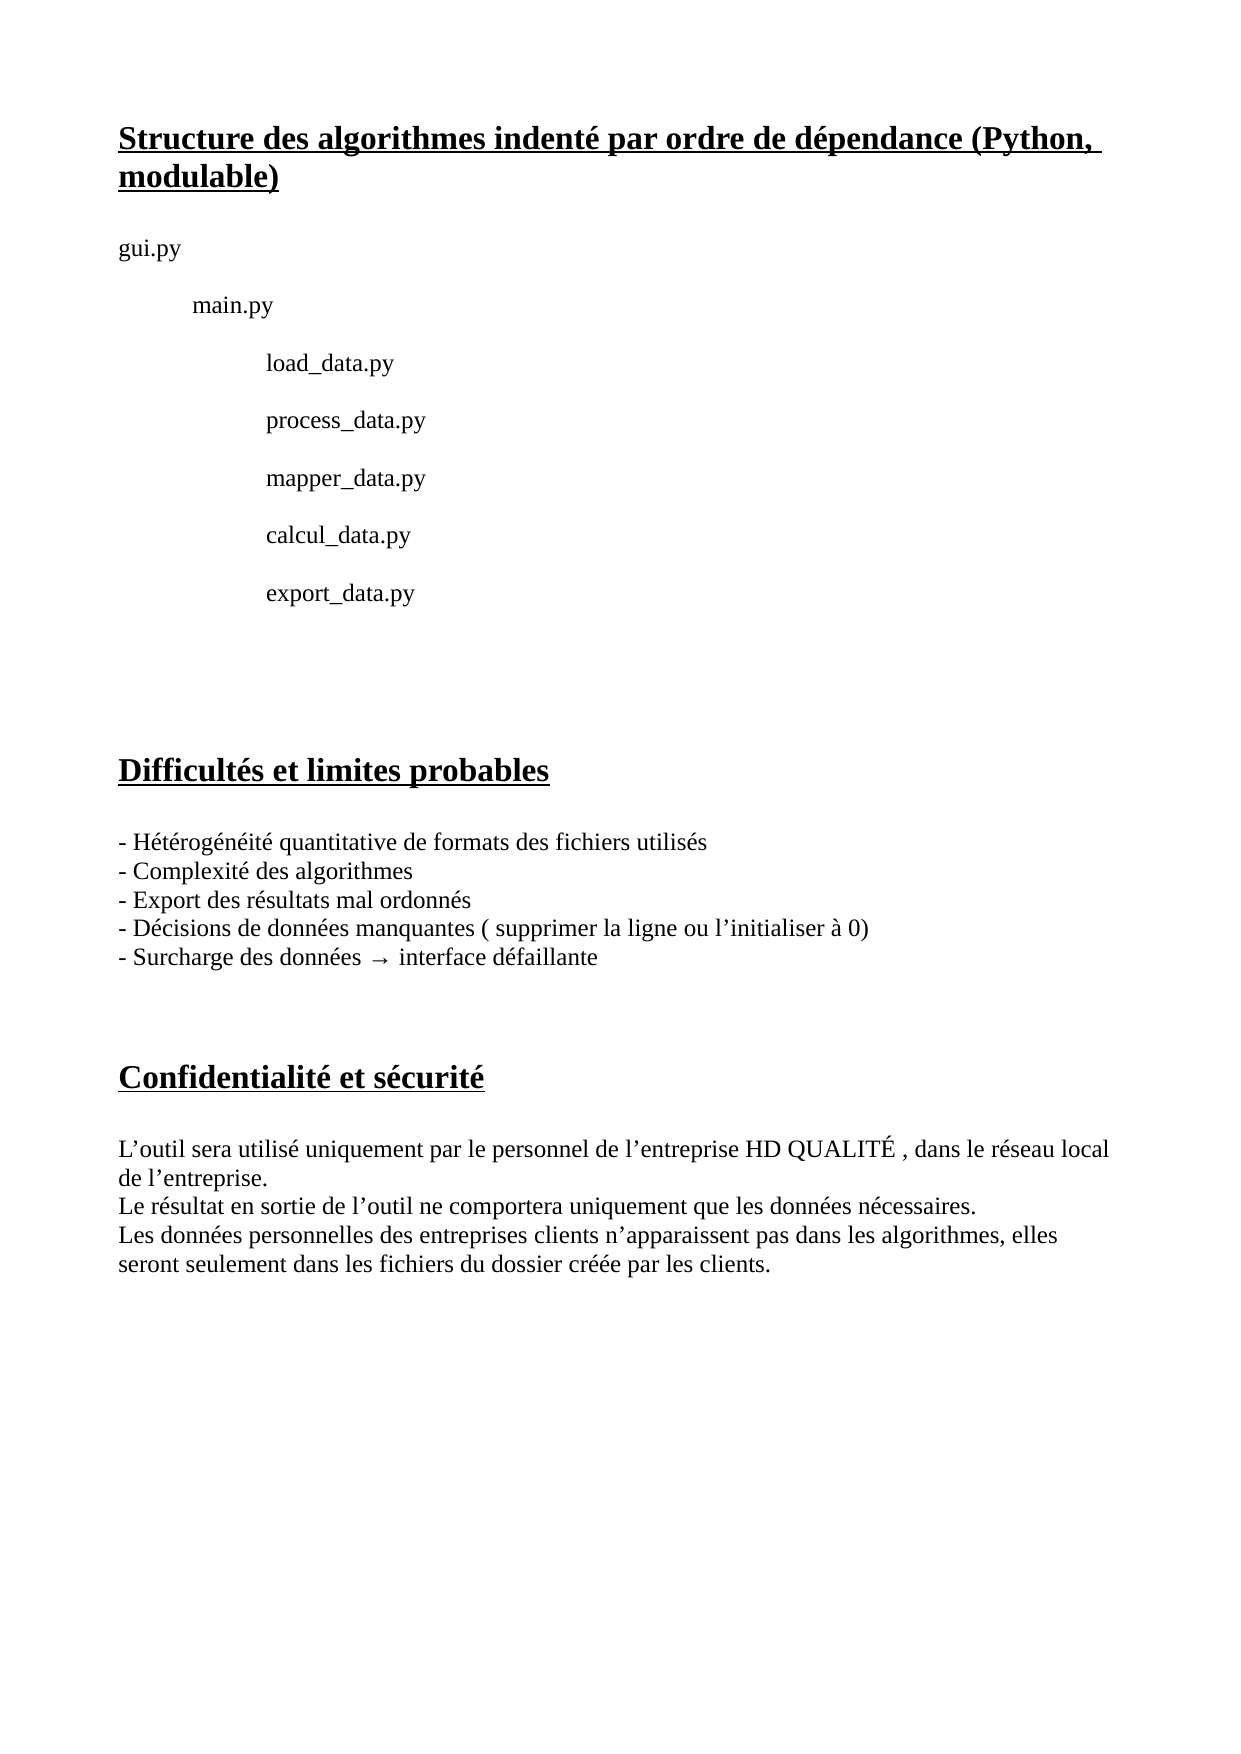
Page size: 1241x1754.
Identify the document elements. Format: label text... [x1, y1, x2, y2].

text gui.py [118, 233, 1122, 262]
text export_data.py [118, 578, 1122, 607]
text Confidentialité et sécurité [118, 1057, 1122, 1096]
text Structure des algorithmes indenté par ordre de dépendance (Python, modulable) [118, 118, 1122, 195]
text Les données personnelles des entreprises clients n’apparaissent pas dans les algorithmes, elles seront seulement dans les fichiers du dossier créée par les clients. [118, 1220, 1122, 1278]
text load_data.py [118, 348, 1122, 377]
text calcul_data.py [118, 521, 1122, 549]
text Le résultat en sortie de l’outil ne comportera uniquement que les données nécessaires. [118, 1191, 1122, 1220]
text Difficultés et limites probables [118, 751, 1122, 789]
text mapper_data.py [118, 463, 1122, 492]
text main.py [118, 291, 1122, 319]
text - Complexité des algorithmes [118, 856, 1122, 885]
text - Surcharge des données → interface défaillante [118, 942, 1122, 971]
text process_data.py [118, 406, 1122, 434]
text - Export des résultats mal ordonnés [118, 885, 1122, 913]
text L’outil sera utilisé uniquement par le personnel de l’entreprise HD QUALITÉ , dans le réseau local de l’entreprise. [118, 1134, 1122, 1191]
text - Hétérogénéité quantitative de formats des fichiers utilisés [118, 827, 1122, 856]
text - Décisions de données manquantes ( supprimer la ligne ou l’initialiser à 0) [118, 913, 1122, 942]
